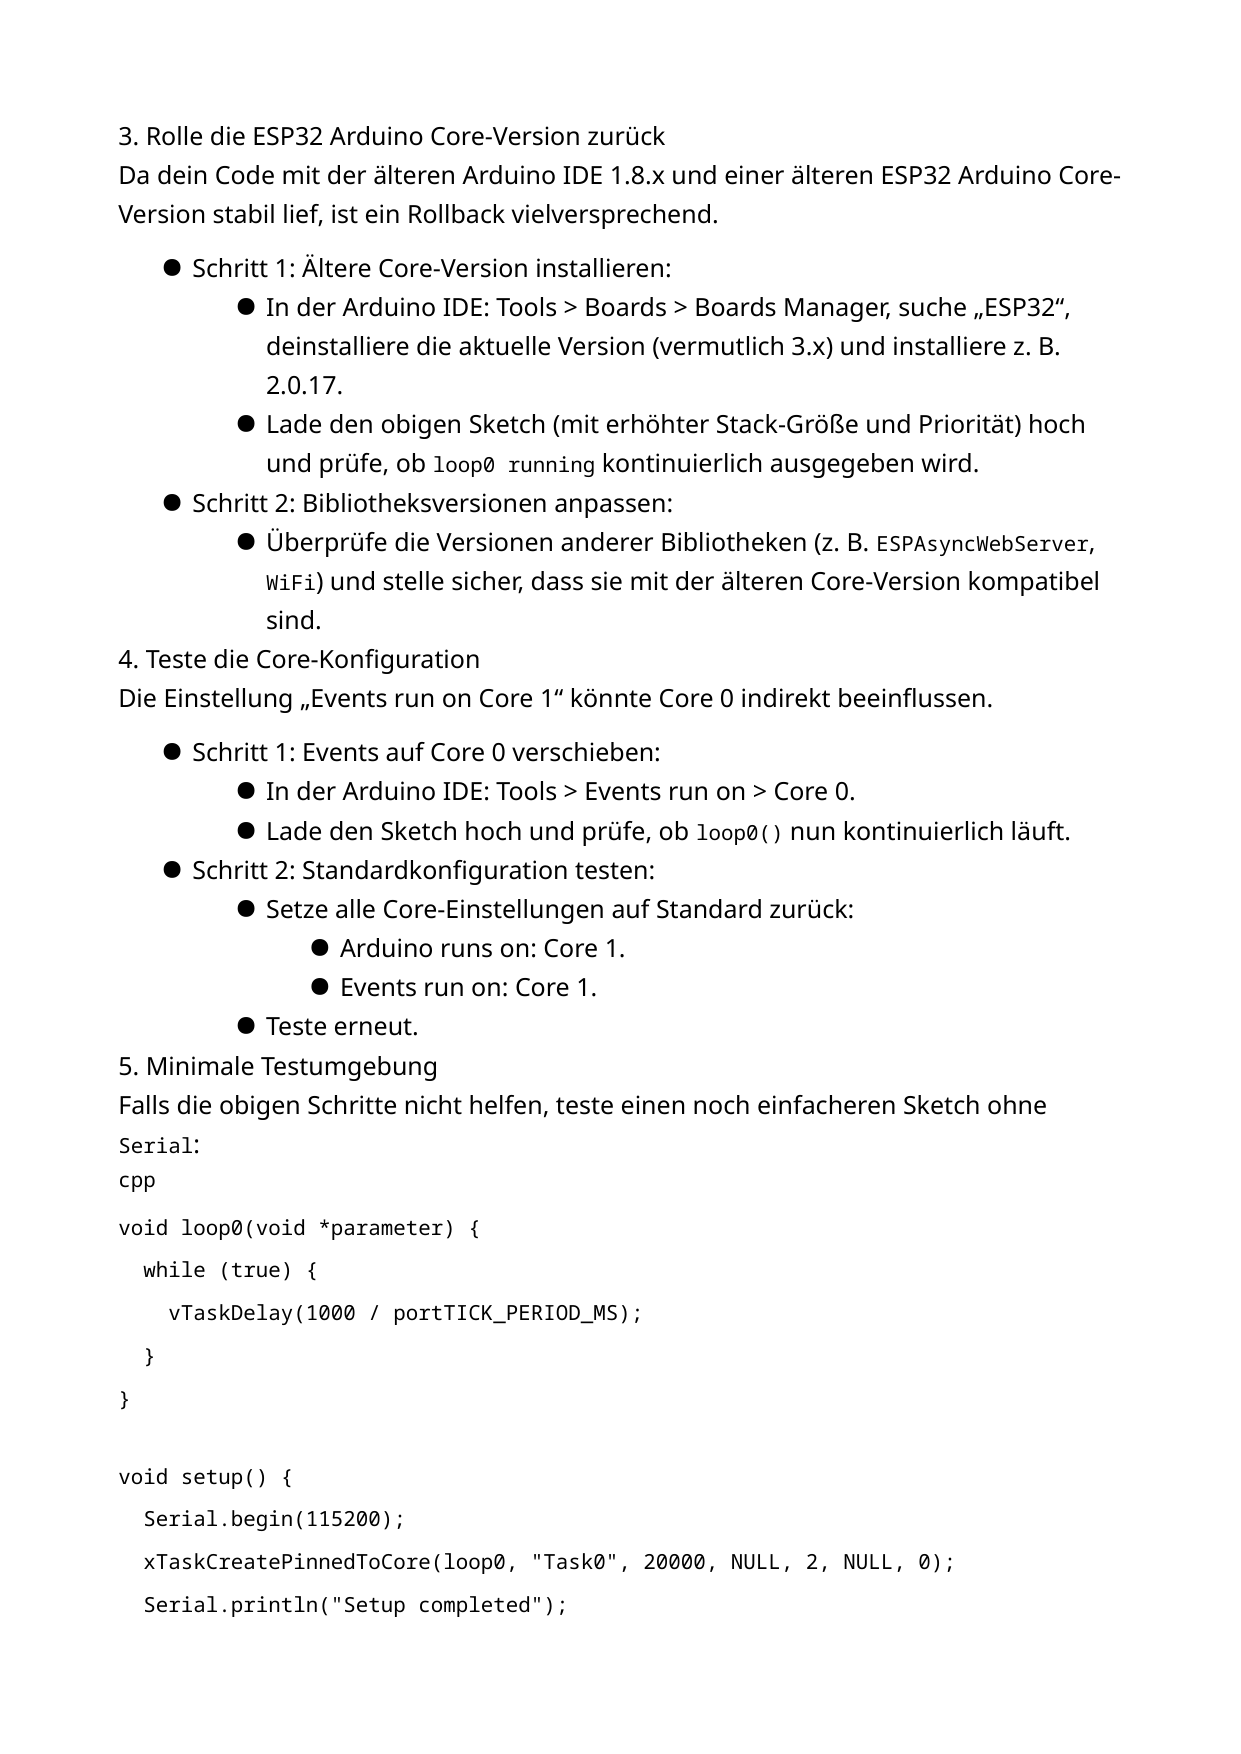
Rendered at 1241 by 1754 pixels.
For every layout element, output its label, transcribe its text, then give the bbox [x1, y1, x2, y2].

list Lade den obigen Sketch (mit erhöhter Stack-Größe und Priorität) hoch und prüfe, ob loop0 running kontinuierlich ausgegeben wird. [236, 407, 1122, 480]
text Serial.println("Setup completed"); [118, 1590, 1122, 1619]
text Da dein Code mit der älteren Arduino IDE 1.8.x und einer älteren ESP32 Arduino Core-Version stabil lief, ist ein Rollback vielversprechend. [118, 157, 1122, 231]
text 3. Rolle die ESP32 Arduino Core-Version zurück [118, 118, 1122, 152]
text } [118, 1341, 1122, 1369]
list Events run on: Core 1. [310, 970, 1122, 1004]
list Überprüfe die Versionen anderer Bibliotheken (z. B. ESPAsyncWebServer, WiFi) und stelle sicher, dass sie mit der älteren Core-Version kompatibel sind. [236, 524, 1122, 637]
text cpp [118, 1166, 1122, 1194]
text } [118, 1384, 1122, 1412]
list Arduino runs on: Core 1. [310, 931, 1122, 965]
text Falls die obigen Schritte nicht helfen, teste einen noch einfacheren Sketch ohne Serial: [118, 1087, 1122, 1161]
text void setup() { [118, 1462, 1122, 1490]
list Schritt 2: Bibliotheksversionen anpassen: [162, 485, 1122, 519]
text 5. Minimale Testumgebung [118, 1048, 1122, 1082]
list Setze alle Core-Einstellungen auf Standard zurück: [236, 891, 1122, 926]
list In der Arduino IDE: Tools > Events run on > Core 0. [236, 774, 1122, 808]
list Lade den Sketch hoch und prüfe, ob loop0() nun kontinuierlich läuft. [236, 813, 1122, 847]
text Die Einstellung „Events run on Core 1“ könnte Core 0 indirekt beeinflussen. [118, 681, 1122, 715]
list Teste erneut. [236, 1009, 1122, 1043]
text xTaskCreatePinnedToCore(loop0, "Task0", 20000, NULL, 2, NULL, 0); [118, 1547, 1122, 1576]
list Schritt 1: Events auf Core 0 verschieben: [162, 735, 1122, 769]
text while (true) { [118, 1255, 1122, 1284]
list Schritt 2: Standardkonfiguration testen: [162, 852, 1122, 886]
list Schritt 1: Ältere Core-Version installieren: [162, 250, 1122, 284]
text vTaskDelay(1000 / portTICK_PERIOD_MS); [118, 1298, 1122, 1327]
text Serial.begin(115200); [118, 1504, 1122, 1533]
text void loop0(void *parameter) { [118, 1213, 1122, 1241]
list In der Arduino IDE: Tools > Boards > Boards Manager, suche „ESP32“, deinstalliere die aktuelle Version (vermutlich 3.x) und installiere z. B. 2.0.17. [236, 289, 1122, 402]
text 4. Teste die Core-Konfiguration [118, 642, 1122, 676]
